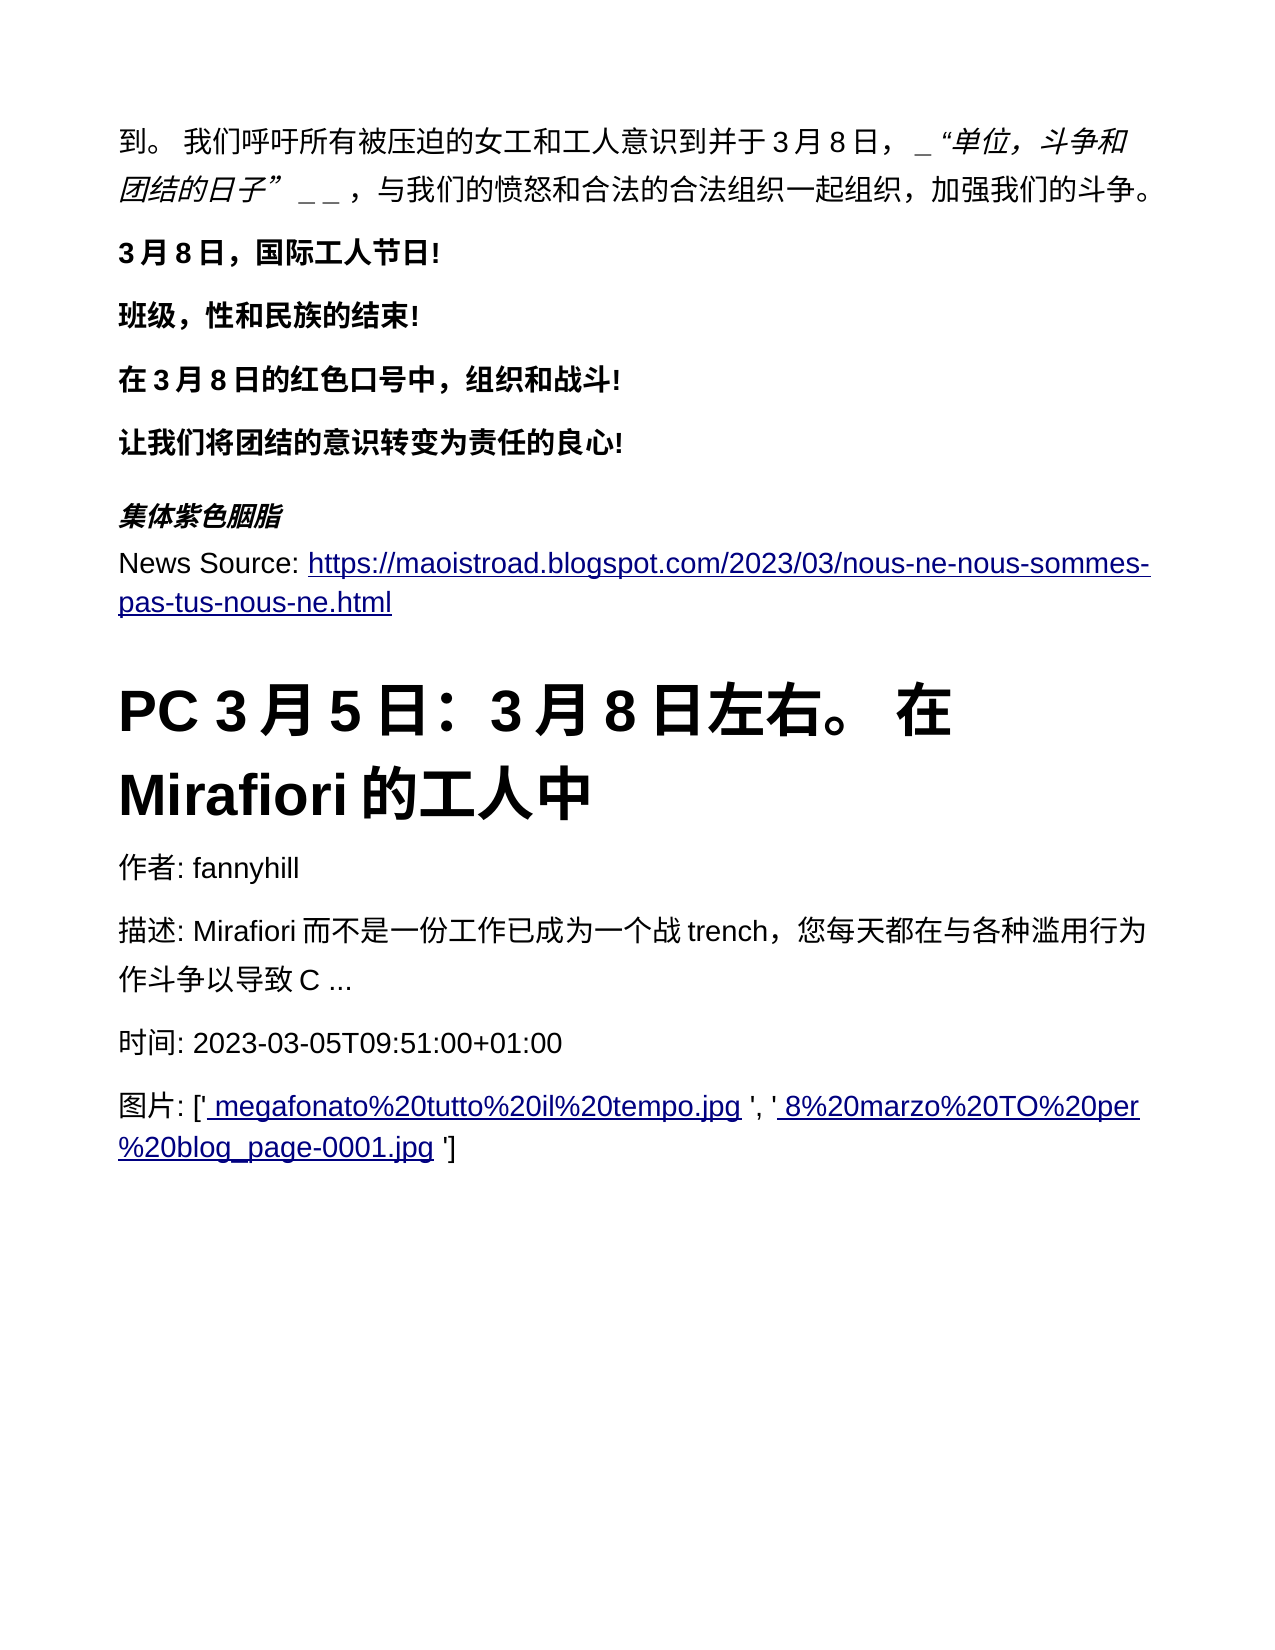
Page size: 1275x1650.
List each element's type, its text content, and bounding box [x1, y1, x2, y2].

text 时间: 2023-03-05T09:51:00+01:00 [118, 1019, 1157, 1062]
subtitle PC 3月5日：3月8日左右。 在Mirafiori的工人中 [118, 663, 1157, 832]
text 在3月8日的红色口号中，组织和战斗! [118, 356, 1157, 398]
text 3月8日，国际工人节日! [118, 230, 1157, 272]
text News Source: https://maoistroad.blogspot.com/2023/03/nous-ne-nous-sommes-pas-tus-nous-ne.html [118, 547, 1157, 619]
text 班级，性和民族的结束! [118, 293, 1157, 335]
text 作者: fannyhill [118, 845, 1157, 887]
text 地震造成了一种巨大的社会沮丧状态。这引起了公众的极大愤怒。 这种愤怒没有针对该系统进行无组织和混乱。 人民处于极大的压迫状态。通常，妇女在这种压迫中占据市中心。 由男人主导的法西斯主义结构并未考虑到妇女的特殊情况，例如清洁，卫生，妇科在灾难时期以及对Desfemmes的暴力行为在这种可悲的情况下增加，这甚至是由于男性所占据的同样的心态。解释了与收养儿童婚姻的宗教法律通过宗教制度的地震。 死亡的孩子被送往教派，并委托给虐待和暴力的恋爱。 对我们人民的攻击是通过这种方式忍受和发展的。作为 集体紫罗兰色 ，我们将在国际工人日之际在街道上，这是3月8日的抵抗和挣扎的日子。我们将哭泣的口号，我们将购买我们的民间民间歌曲的歌曲，以及如此强烈的声音，以至于在世界各地抗拒和战斗的女性将在Lesrues，Squares，Factories，Tofores，Tofores，Dungeons，Mountains中听到。 我们呼吁所有被压迫的女工和工人意识到并于3月8日， _ “单位，斗争和团结的日子” _ _ ，与我们的愤怒和合法的合法组织一起组织，加强我们的斗争。 [118, 118, 1157, 209]
text 描述: Mirafiori而不是一份工作已成为一个战trench，您每天都在与各种滥用行为作斗争以导致C ... [118, 908, 1157, 999]
text 图片: [' megafonato%20tutto%20il%20tempo.jpg ', ' 8%20marzo%20TO%20per%20blog_page-0001.jpg '] [118, 1083, 1157, 1163]
text 让我们将团结的意识转变为责任的良心! [118, 419, 1157, 461]
subtitle 集体紫色胭脂 [118, 495, 1157, 534]
